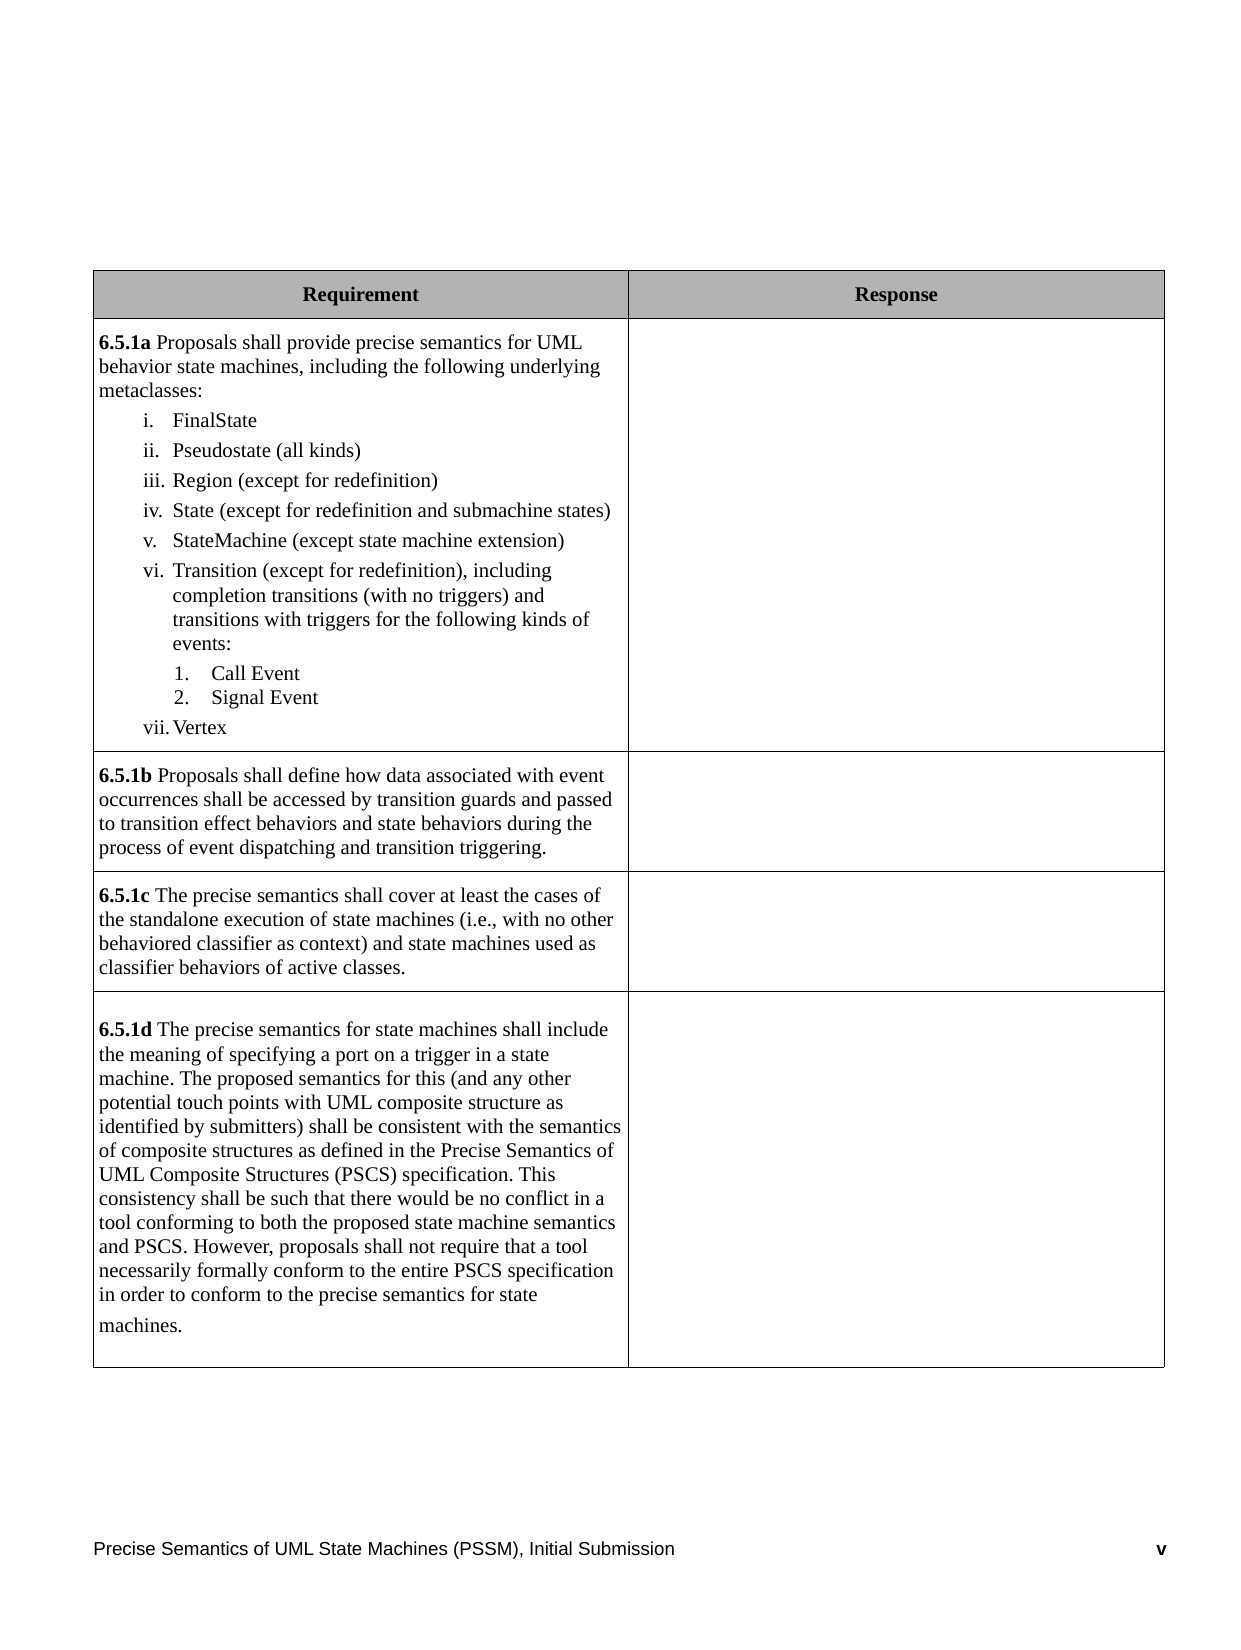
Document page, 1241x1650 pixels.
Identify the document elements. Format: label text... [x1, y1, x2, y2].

table_header Requirement [94, 271, 628, 318]
table_cell 6.5.1a Proposals shall provide precise semantics for UML behavior state machines, including the following underlying metaclasses: FinalState Pseudostate (all kinds) Region (except for redefinition) State (except for redefinition and submachine states) StateMachine (except state machine extension) Transition (except for redefinition), including completion transitions (with no triggers) and transitions with triggers for the following kinds of events: Call Event Signal Event Vertex [94, 319, 628, 751]
table_cell [629, 872, 1164, 991]
table_cell [629, 319, 1164, 751]
table_cell 6.5.1c The precise semantics shall cover at least the cases of the standalone execution of state machines (i.e., with no other behaviored classifier as context) and state machines used as classifier behaviors of active classes. [94, 872, 628, 991]
table_cell 6.5.1d The precise semantics for state machines shall include the meaning of specifying a port on a trigger in a state machine. The proposed semantics for this (and any other potential touch points with UML composite structure as identified by submitters) shall be consistent with the semantics of composite structures as defined in the Precise Semantics of UML Composite Structures (PSCS) specification. This consistency shall be such that there would be no conflict in a tool conforming to both the proposed state machine semantics and PSCS. However, proposals shall not require that a tool necessarily formally conform to the entire PSCS specification in order to conform to the precise semantics for state machines. [94, 992, 628, 1367]
table_cell 6.5.1b Proposals shall define how data associated with event occurrences shall be accessed by transition guards and passed to transition effect behaviors and state behaviors during the process of event dispatching and transition triggering. [94, 752, 628, 871]
table_cell [629, 752, 1164, 871]
table_cell [629, 992, 1164, 1367]
table_header Response [629, 271, 1164, 318]
